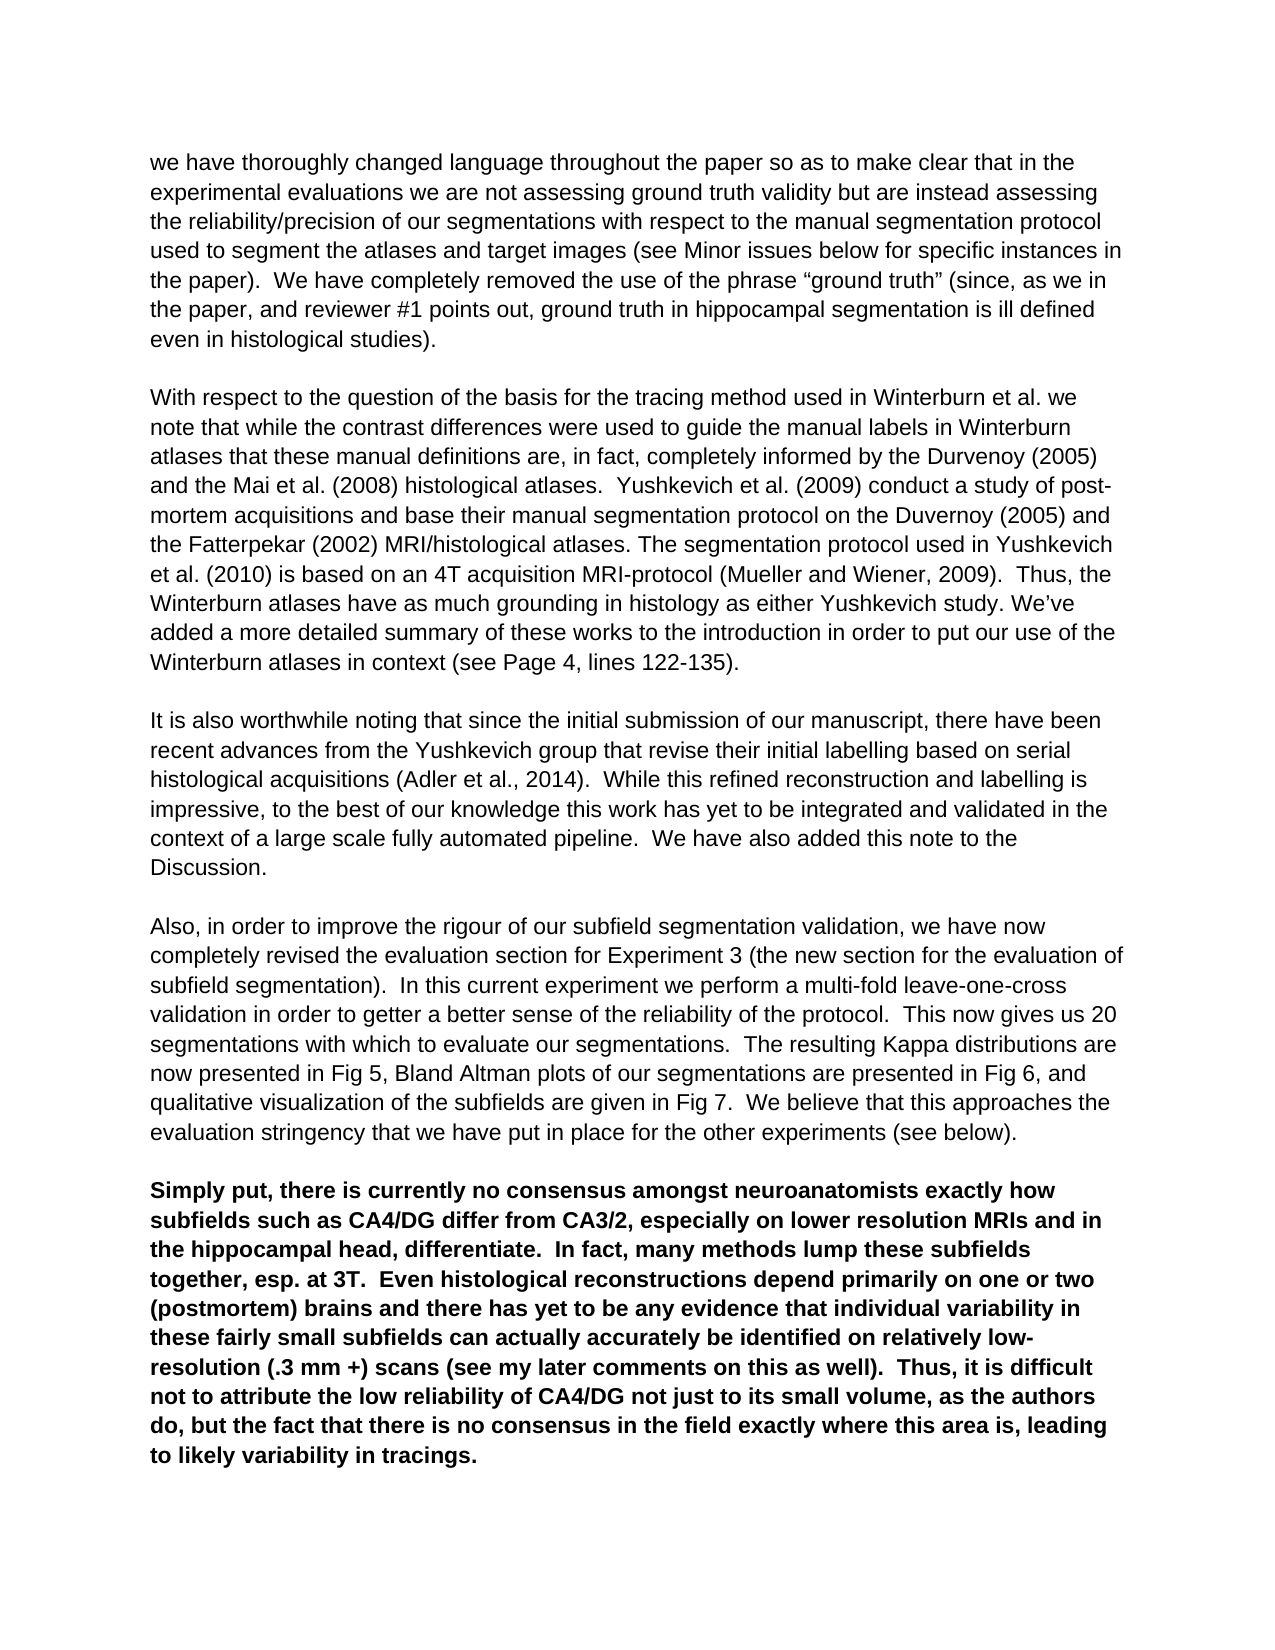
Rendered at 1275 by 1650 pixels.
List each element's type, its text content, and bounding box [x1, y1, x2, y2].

text Also, in order to improve the rigour of our subfield segmentation validation, we have now completely revised the evaluation section for Experiment 3 (the new section for the evaluation of subfield segmentation). In this current experiment we perform a multi-fold leave-one-cross validation in order to getter a better sense of the reliability of the protocol. This now gives us 20 segmentations with which to evaluate our segmentations. The resulting Kappa distributions are now presented in Fig 5, Bland Altman plots of our segmentations are presented in Fig 6, and qualitative visualization of the subfields are given in Fig 7. We believe that this approaches the evaluation stringency that we have put in place for the other experiments (see below). [150, 914, 1125, 1145]
text With respect to the question of the basis for the tracing method used in Winterburn et al. we note that while the contrast differences were used to guide the manual labels in Winterburn atlases that these manual definitions are, in fact, completely informed by the Durvenoy (2005) and the Mai et al. (2008) histological atlases. Yushkevich et al. (2009) conduct a study of post-mortem acquisitions and base their manual segmentation protocol on the Duvernoy (2005) and the Fatterpekar (2002) MRI/histological atlases. The segmentation protocol used in Yushkevich et al. (2010) is based on an 4T acquisition MRI-protocol (Mueller and Wiener, 2009). Thus, the Winterburn atlases have as much grounding in histology as either Yushkevich study. We’ve added a more detailed summary of these works to the introduction in order to put our use of the Winterburn atlases in context (see Page 4, lines 122-135). [150, 385, 1125, 675]
text we have thoroughly changed language throughout the paper so as to make clear that in the experimental evaluations we are not assessing ground truth validity but are instead assessing the reliability/precision of our segmentations with respect to the manual segmentation protocol used to segment the atlases and target images (see Minor issues below for specific instances in the paper). We have completely removed the use of the phrase “ground truth” (since, as we in the paper, and reviewer #1 points out, ground truth in hippocampal segmentation is ill defined even in histological studies). [150, 150, 1125, 352]
text Simply put, there is currently no consensus amongst neuroanatomists exactly how subfields such as CA4/DG differ from CA3/2, especially on lower resolution MRIs and in the hippocampal head, differentiate. In fact, many methods lump these subfields together, esp. at 3T. Even histological reconstructions depend primarily on one or two (postmortem) brains and there has yet to be any evidence that individual variability in these fairly small subfields can actually accurately be identified on relatively low-resolution (.3 mm +) scans (see my later comments on this as well). Thus, it is difficult not to attribute the low reliability of CA4/DG not just to its small volume, as the authors do, but the fact that there is no consensus in the field exactly where this area is, leading to likely variability in tracings. [150, 1178, 1125, 1468]
text It is also worthwhile noting that since the initial submission of our manuscript, there have been recent advances from the Yushkevich group that revise their initial labelling based on serial histological acquisitions (Adler et al., 2014). While this refined reconstruction and labelling is impressive, to the best of our knowledge this work has yet to be integrated and validated in the context of a large scale fully automated pipeline. We have also added this note to the Discussion. [150, 708, 1125, 881]
